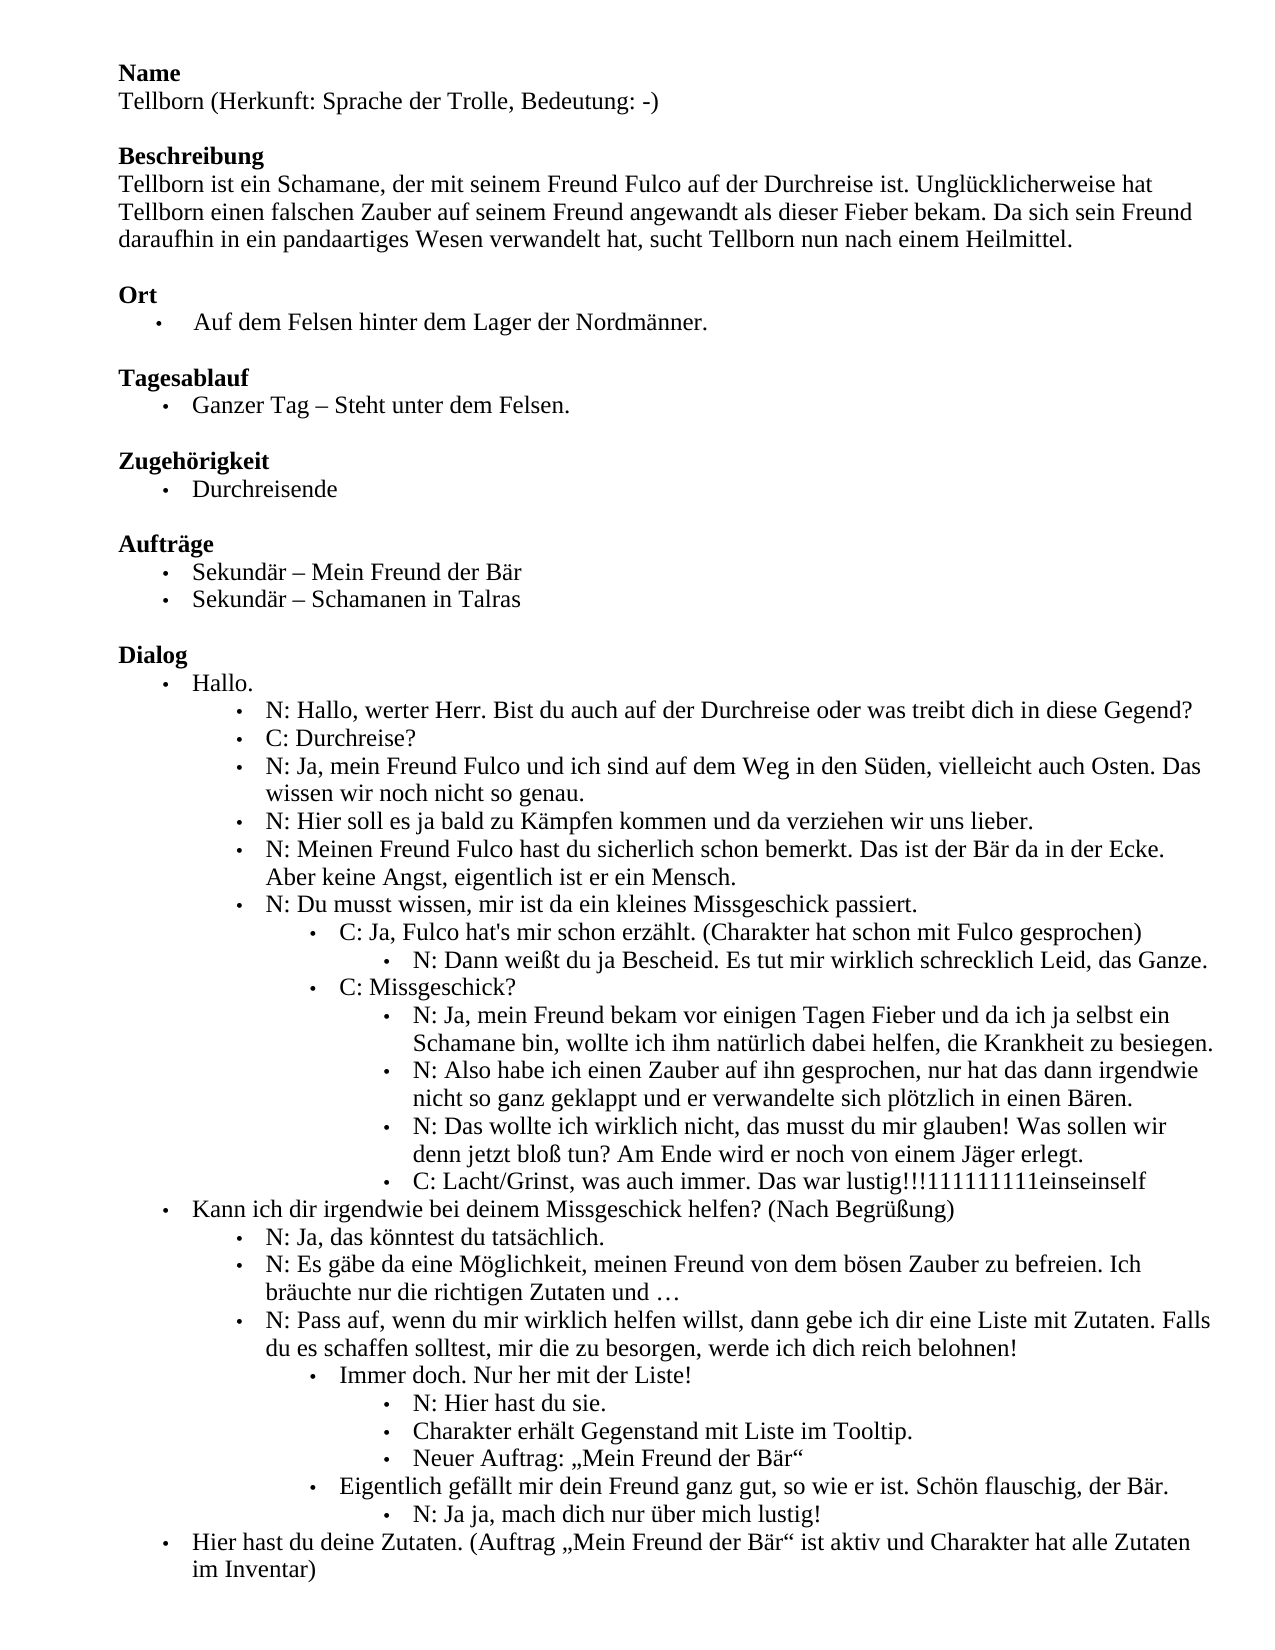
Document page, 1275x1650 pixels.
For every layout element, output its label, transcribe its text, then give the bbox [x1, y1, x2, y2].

list N: Meinen Freund Fulco hast du sicherlich schon bemerkt. Das ist der Bär da in der Ecke. Aber keine Angst, eigentlich ist er ein Mensch. [236, 835, 1216, 890]
list N: Also habe ich einen Zauber auf ihn gesprochen, nur hat das dann irgendwie nicht so ganz geklappt und er verwandelte sich plötzlich in einen Bären. [383, 1057, 1216, 1112]
list N: Hallo, werter Herr. Bist du auch auf der Durchreise oder was treibt dich in diese Gegend? [236, 696, 1216, 724]
list C: Missgeschick? [309, 973, 1216, 1001]
list Eigentlich gefällt mir dein Freund ganz gut, so wie er ist. Schön flauschig, der Bär. [309, 1472, 1216, 1500]
list Hier hast du deine Zutaten. (Auftrag „Mein Freund der Bär“ ist aktiv und Charakter hat alle Zutaten im Inventar) [162, 1528, 1216, 1583]
list Sekundär – Schamanen in Talras [162, 586, 1216, 613]
list Neuer Auftrag: „Mein Freund der Bär“ [383, 1444, 1216, 1472]
text Aufträge [118, 502, 1216, 558]
list N: Das wollte ich wirklich nicht, das musst du mir glauben! Was sollen wir denn jetzt bloß tun? Am Ende wird er noch von einem Jäger erlegt. [383, 1112, 1216, 1167]
list N: Ja ja, mach dich nur über mich lustig! [383, 1500, 1216, 1528]
list N: Dann weißt du ja Bescheid. Es tut mir wirklich schrecklich Leid, das Ganze. [383, 946, 1216, 973]
list N: Du musst wissen, mir ist da ein kleines Missgeschick passiert. [236, 890, 1216, 918]
list N: Ja, das könntest du tatsächlich. [236, 1223, 1216, 1251]
list Sekundär – Mein Freund der Bär [162, 558, 1216, 586]
text Zugehörigkeit [118, 419, 1216, 475]
text Dialog [118, 613, 1216, 669]
list Ganzer Tag – Steht unter dem Felsen. [162, 392, 1216, 419]
list C: Durchreise? [236, 724, 1216, 752]
list N: Es gäbe da eine Möglichkeit, meinen Freund von dem bösen Zauber zu befreien. Ich bräuchte nur die richtigen Zutaten und … [236, 1251, 1216, 1306]
list Kann ich dir irgendwie bei deinem Missgeschick helfen? (Nach Begrüßung) [162, 1195, 1216, 1223]
list Auf dem Felsen hinter dem Lager der Nordmänner. [156, 308, 1216, 336]
list N: Pass auf, wenn du mir wirklich helfen willst, dann gebe ich dir eine Liste mit Zutaten. Falls du es schaffen solltest, mir die zu besorgen, werde ich dich reich belohnen! [236, 1306, 1216, 1361]
list Durchreisende [162, 475, 1216, 502]
list N: Ja, mein Freund bekam vor einigen Tagen Fieber und da ich ja selbst ein Schamane bin, wollte ich ihm natürlich dabei helfen, die Krankheit zu besiegen. [383, 1001, 1216, 1057]
list N: Hier hast du sie. [383, 1389, 1216, 1417]
text Name [118, 59, 1216, 87]
text Tellborn (Herkunft: Sprache der Trolle, Bedeutung: -) Beschreibung Tellborn ist ein Schamane, der mit seinem Freund Fulco auf der Durchreise ist. Unglücklicherweise hat Tellborn einen falschen Zauber auf seinem Freund angewandt als dieser Fieber bekam. Da sich sein Freund daraufhin in ein pandaartiges Wesen verwandelt hat, sucht Tellborn nun nach einem Heilmittel. Ort [118, 87, 1216, 308]
list Charakter erhält Gegenstand mit Liste im Tooltip. [383, 1417, 1216, 1444]
list C: Ja, Fulco hat's mir schon erzählt. (Charakter hat schon mit Fulco gesprochen) [309, 918, 1216, 946]
list Hallo. [162, 669, 1216, 696]
list C: Lacht/Grinst, was auch immer. Das war lustig!!!111111111einseinself [383, 1167, 1216, 1195]
list N: Hier soll es ja bald zu Kämpfen kommen und da verziehen wir uns lieber. [236, 807, 1216, 835]
text Tagesablauf [118, 336, 1216, 392]
list N: Ja, mein Freund Fulco und ich sind auf dem Weg in den Süden, vielleicht auch Osten. Das wissen wir noch nicht so genau. [236, 752, 1216, 807]
list Immer doch. Nur her mit der Liste! [309, 1361, 1216, 1389]
